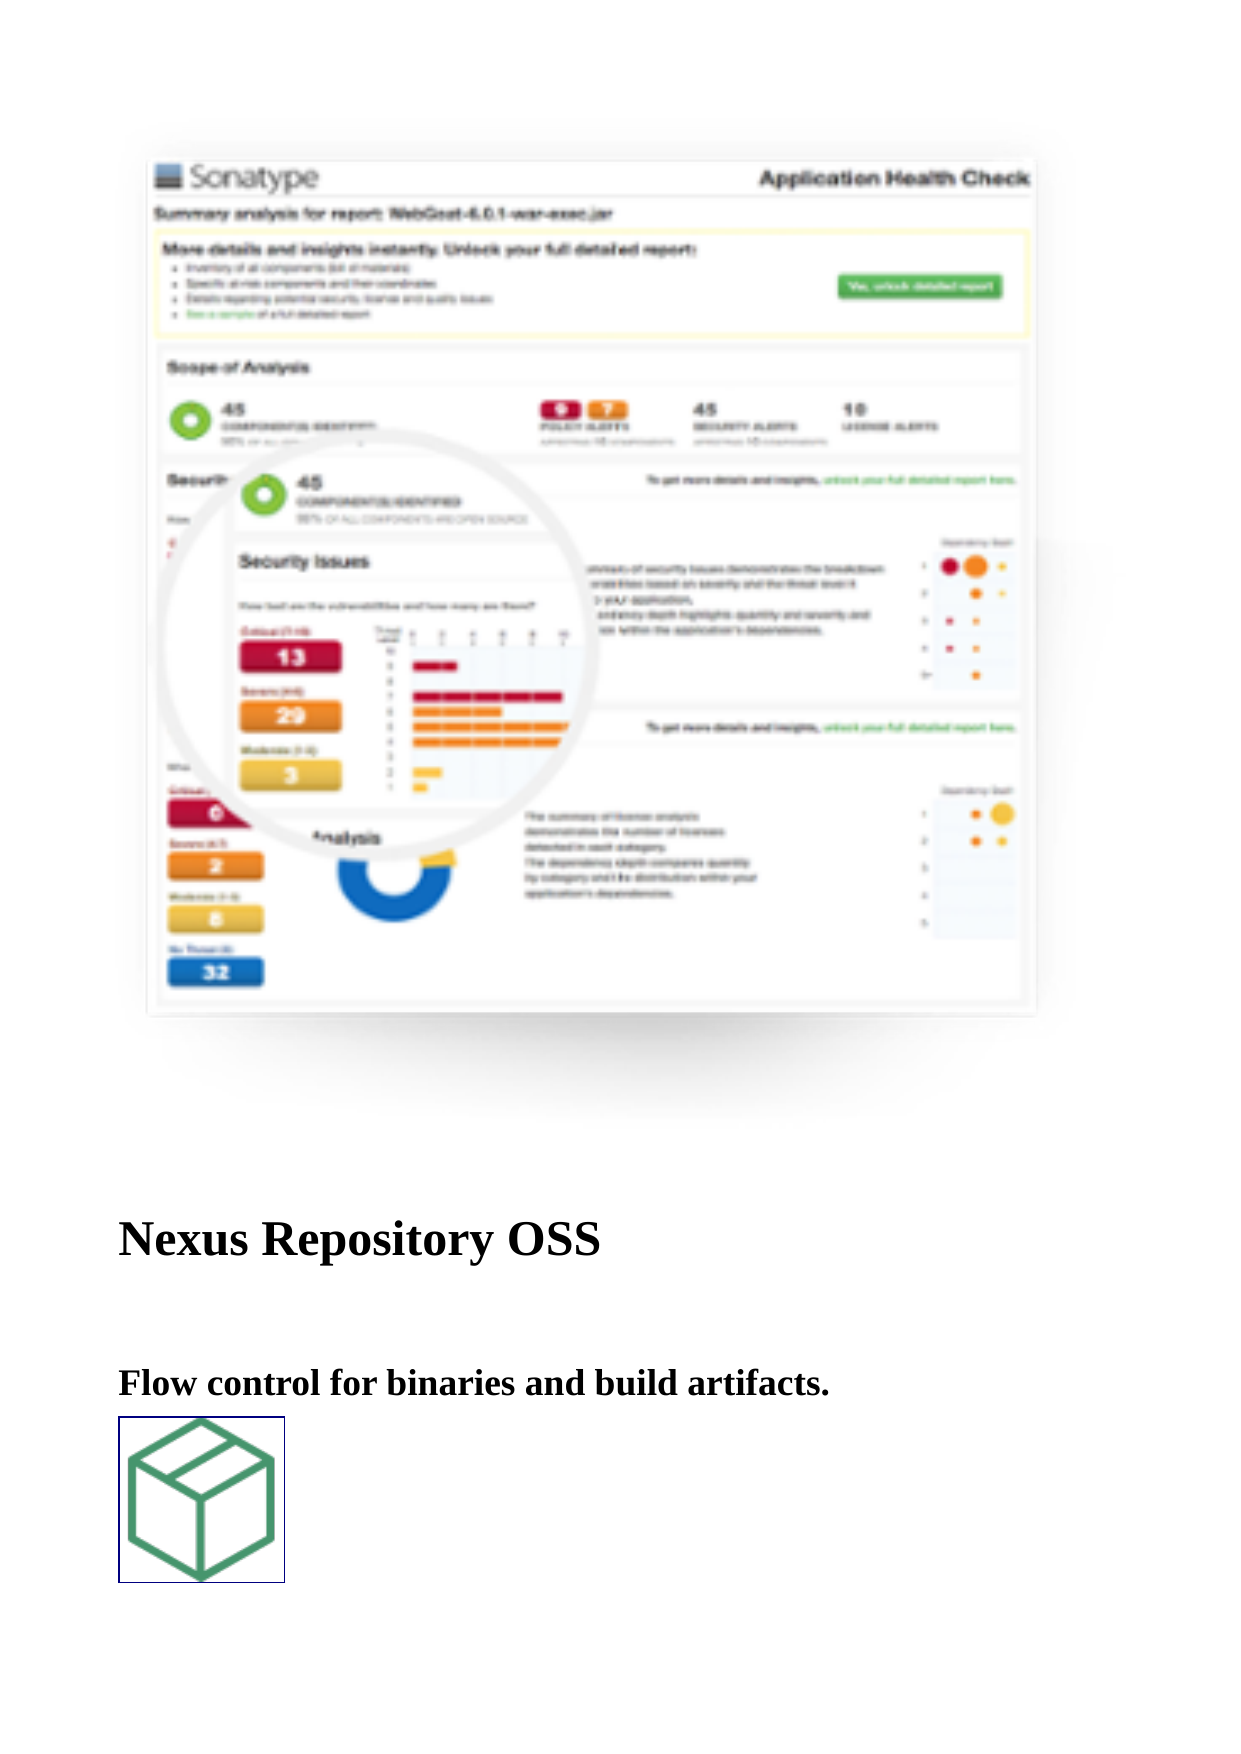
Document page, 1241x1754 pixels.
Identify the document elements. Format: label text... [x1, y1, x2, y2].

subtitle Flow control for binaries and build artifacts. [118, 1360, 1122, 1403]
subtitle Nexus Repository OSS [118, 1209, 1122, 1266]
picture [114, 118, 1126, 1129]
picture [120, 1418, 284, 1582]
